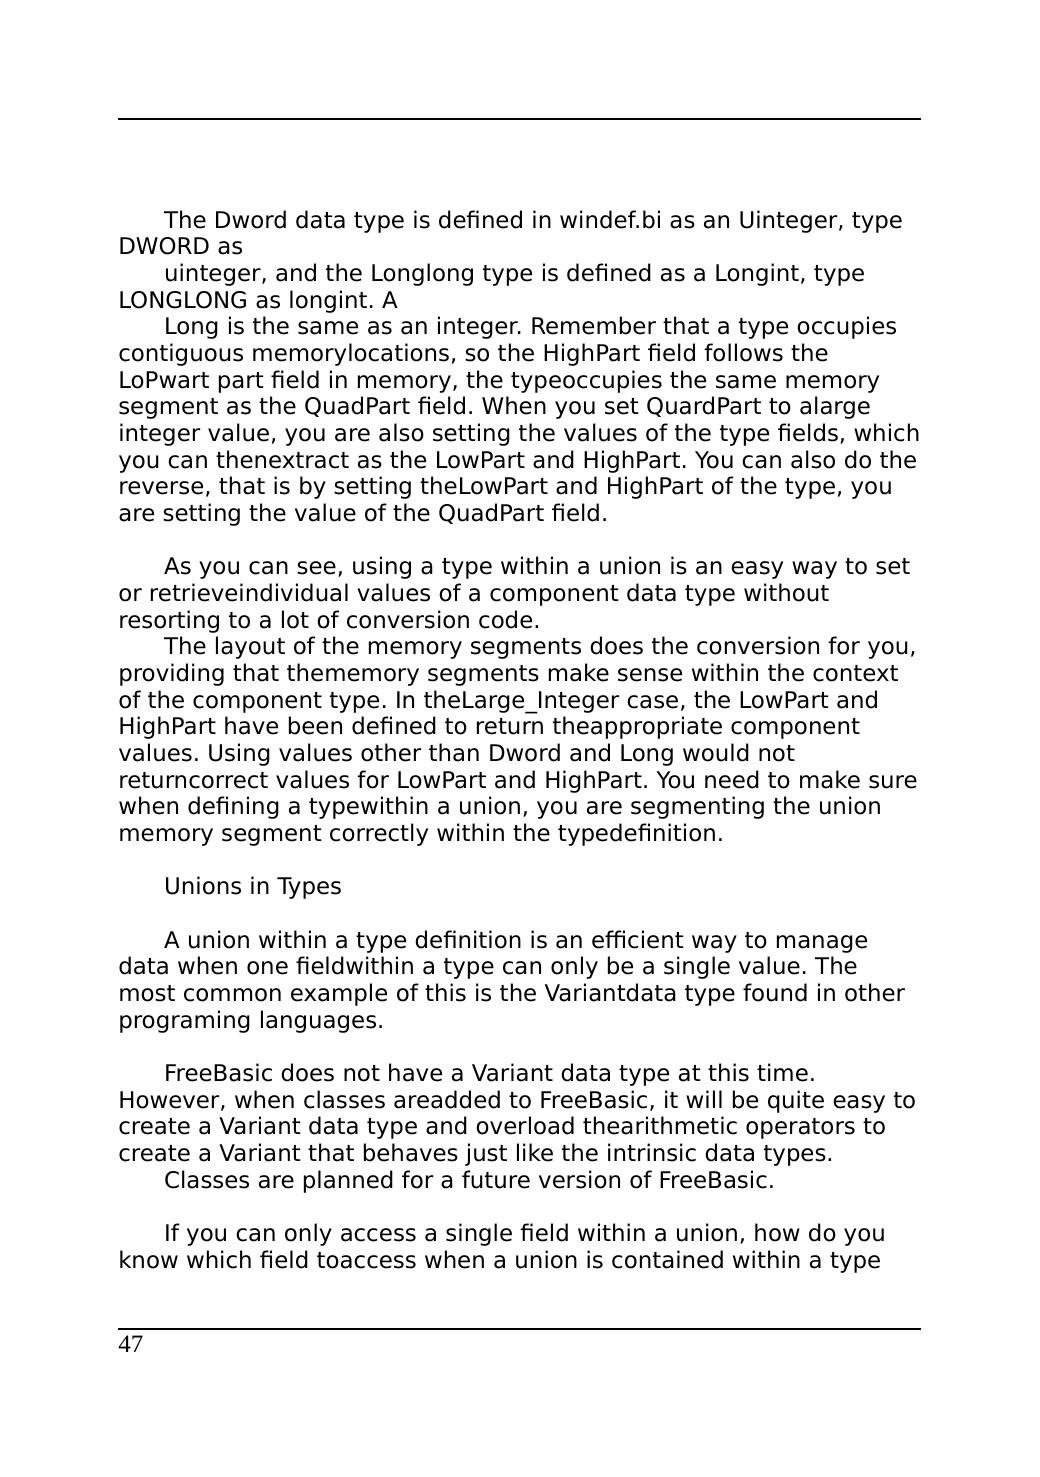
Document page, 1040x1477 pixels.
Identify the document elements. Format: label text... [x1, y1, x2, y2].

text A union within a type definition is an efficient way to manage data when one fieldwithin a type can only be a single value. The most common example of this is the Variantdata type found in other programing languages. [118, 927, 921, 1033]
text FreeBasic does not have a Variant data type at this time. However, when classes areadded to FreeBasic, it will be quite easy to create a Variant data type and overload thearithmetic operators to create a Variant that behaves just like the intrinsic data types. [118, 1060, 921, 1167]
text If you can only access a single field within a union, how do you know which field toaccess when a union is contained within a type [118, 1220, 921, 1273]
text Classes are planned for a future version of FreeBasic. [118, 1167, 921, 1193]
text The layout of the memory segments does the conversion for you, providing that thememory segments make sense within the context of the component type. In theLarge_Integer case, the LowPart and HighPart have been defined to return theappropriate component values. Using values other than Dword and Long would not returncorrect values for LowPart and HighPart. You need to make sure when defining a typewithin a union, you are segmenting the union memory segment correctly within the typedefinition. [118, 633, 921, 847]
text Long is the same as an integer. Remember that a type occupies contiguous memorylocations, so the HighPart field follows the LoPwart part field in memory, the typeoccupies the same memory segment as the QuadPart field. When you set QuardPart to alarge integer value, you are also setting the values of the type fields, which you can thenextract as the LowPart and HighPart. You can also do the reverse, that is by setting theLowPart and HighPart of the type, you are setting the value of the QuadPart field. [118, 313, 921, 527]
text As you can see, using a type within a union is an easy way to set or retrieveindividual values of a component data type without resorting to a lot of conversion code. [118, 553, 921, 633]
text The Dword data type is defined in windef.bi as an Uinteger, type DWORD as [118, 207, 921, 260]
text Unions in Types [118, 873, 921, 900]
text uinteger, and the Longlong type is defined as a Longint, type LONGLONG as longint. A [118, 260, 921, 313]
